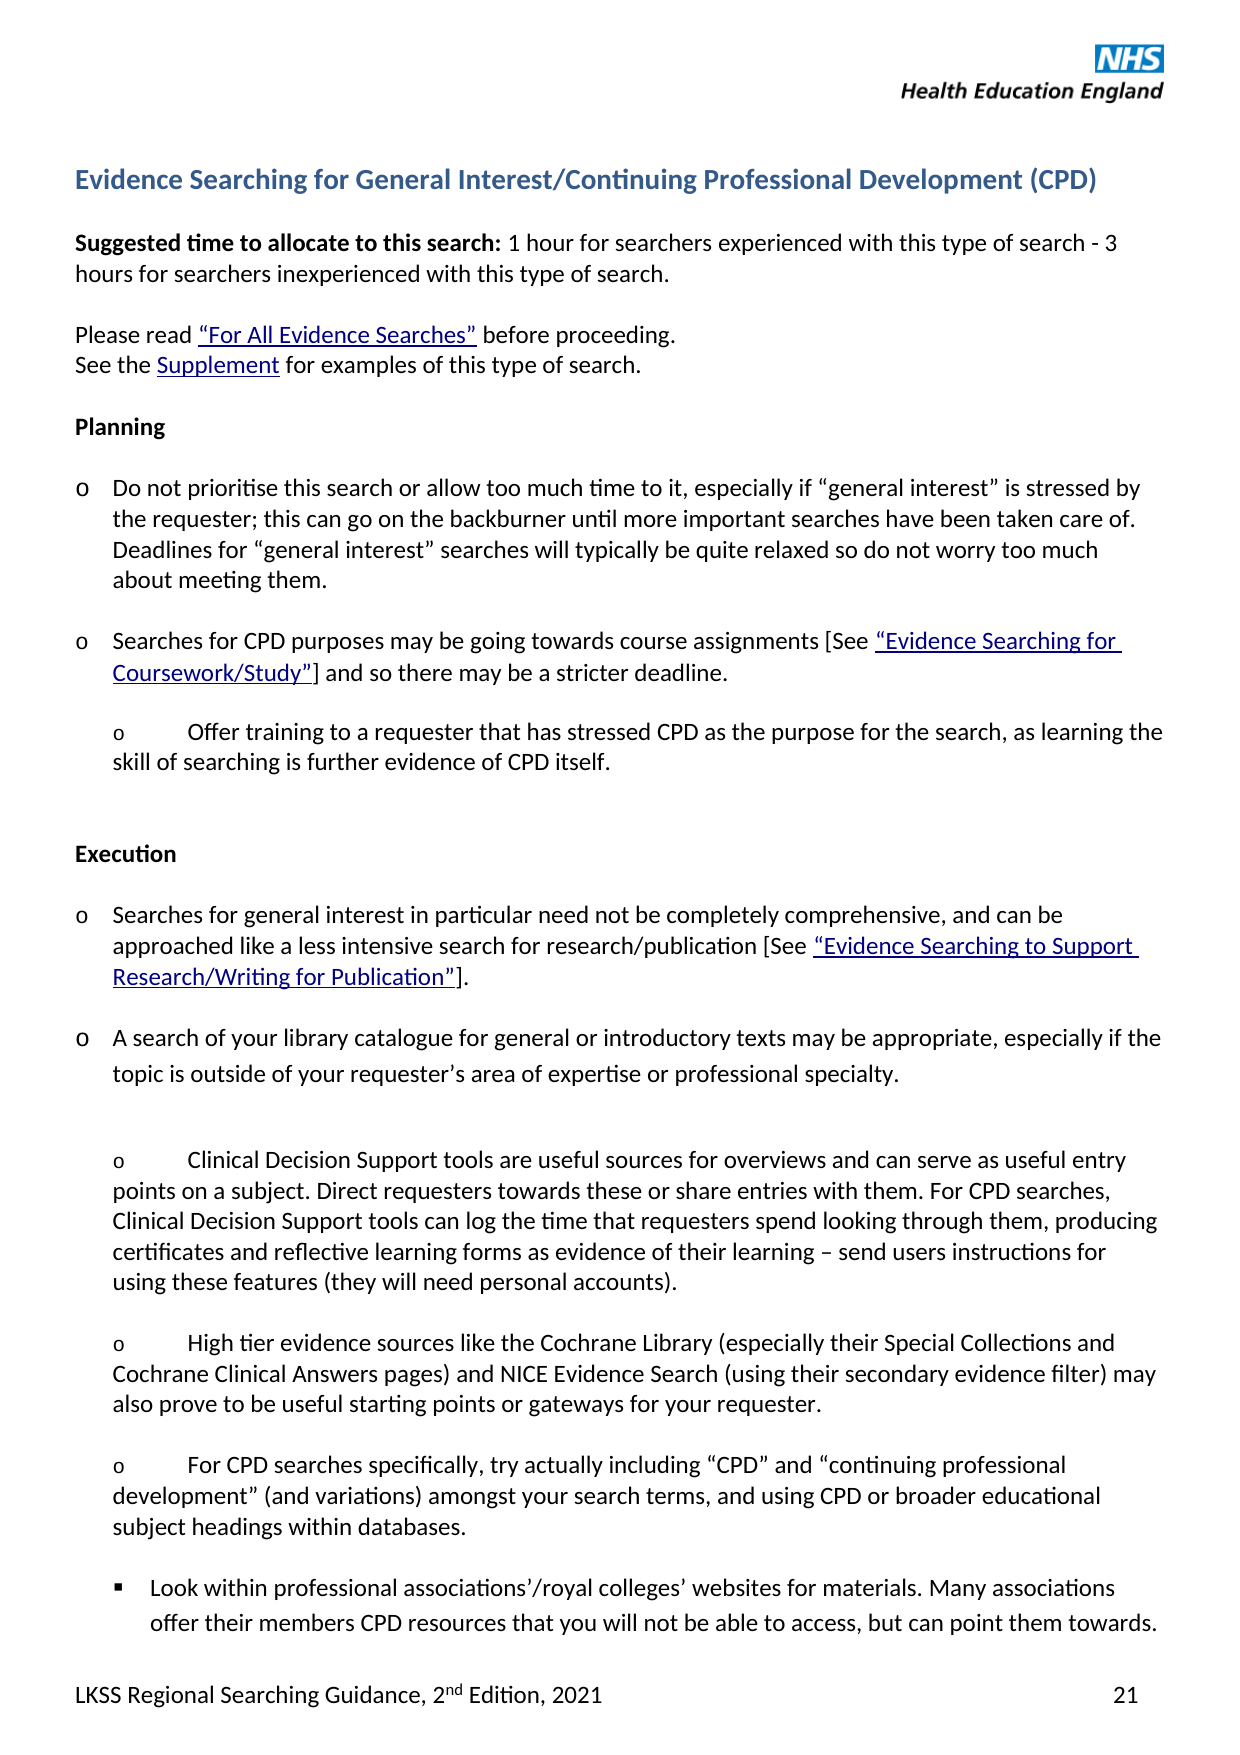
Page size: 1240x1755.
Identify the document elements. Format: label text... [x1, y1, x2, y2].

text Please read “For All Evidence Searches” before proceeding. [75, 319, 1164, 349]
list Offer training to a requester that has stressed CPD as the purpose for the search, as learning the skill of searching is further evidence of CPD itself. [112, 716, 1164, 777]
text See the Supplement for examples of this type of search. [75, 349, 1164, 380]
list Do not prioritise this search or allow too much time to it, especially if “general interest” is stressed by the requester; this can go on the backburner until more important searches have been taken care of. Deadlines for “general interest” searches will typically be quite relaxed so do not worry too much about meeting them. [75, 472, 1164, 595]
text Suggested time to allocate to this search: 1 hour for searchers experienced with this type of search - 3 hours for searchers inexperienced with this type of search. [75, 227, 1164, 288]
list A search of your library catalogue for general or introductory texts may be appropriate, especially if the topic is outside of your requester’s area of expertise or professional specialty. [75, 1022, 1164, 1088]
list High tier evidence sources like the Cochrane Library (especially their Special Collections and Cochrane Clinical Answers pages) and NICE Evidence Search (using their secondary evidence filter) may also prove to be useful starting points or gateways for your requester. [112, 1327, 1164, 1419]
list For CPD searches specifically, try actually including “CPD” and “continuing professional development” (and variations) amongst your search terms, and using CPD or broader educational subject headings within databases. [112, 1449, 1164, 1541]
text Planning [75, 411, 1164, 441]
list Look within professional associations’/royal colleges’ websites for materials. Many associations offer their members CPD resources that you will not be able to access, but can point them towards. [112, 1572, 1164, 1637]
text Execution [75, 838, 1164, 868]
list Searches for general interest in particular need not be completely comprehensive, and can be approached like a less intensive search for research/publication [See “Evidence Searching to Support Research/Writing for Publication”]. [75, 899, 1164, 991]
list Clinical Decision Support tools are useful sources for overviews and can serve as useful entry points on a subject. Direct requesters towards these or share entries with them. For CPD searches, Clinical Decision Support tools can log the time that requesters spend looking through them, producing certificates and reflective learning forms as evidence of their learning – send users instructions for using these features (they will need personal accounts). [112, 1144, 1164, 1297]
list Searches for CPD purposes may be going towards course assignments [See “Evidence Searching for Coursework/Study”] and so there may be a stricter deadline. [75, 626, 1164, 687]
subtitle Evidence Searching for General Interest/Continuing Professional Development (CPD) [75, 161, 1164, 197]
